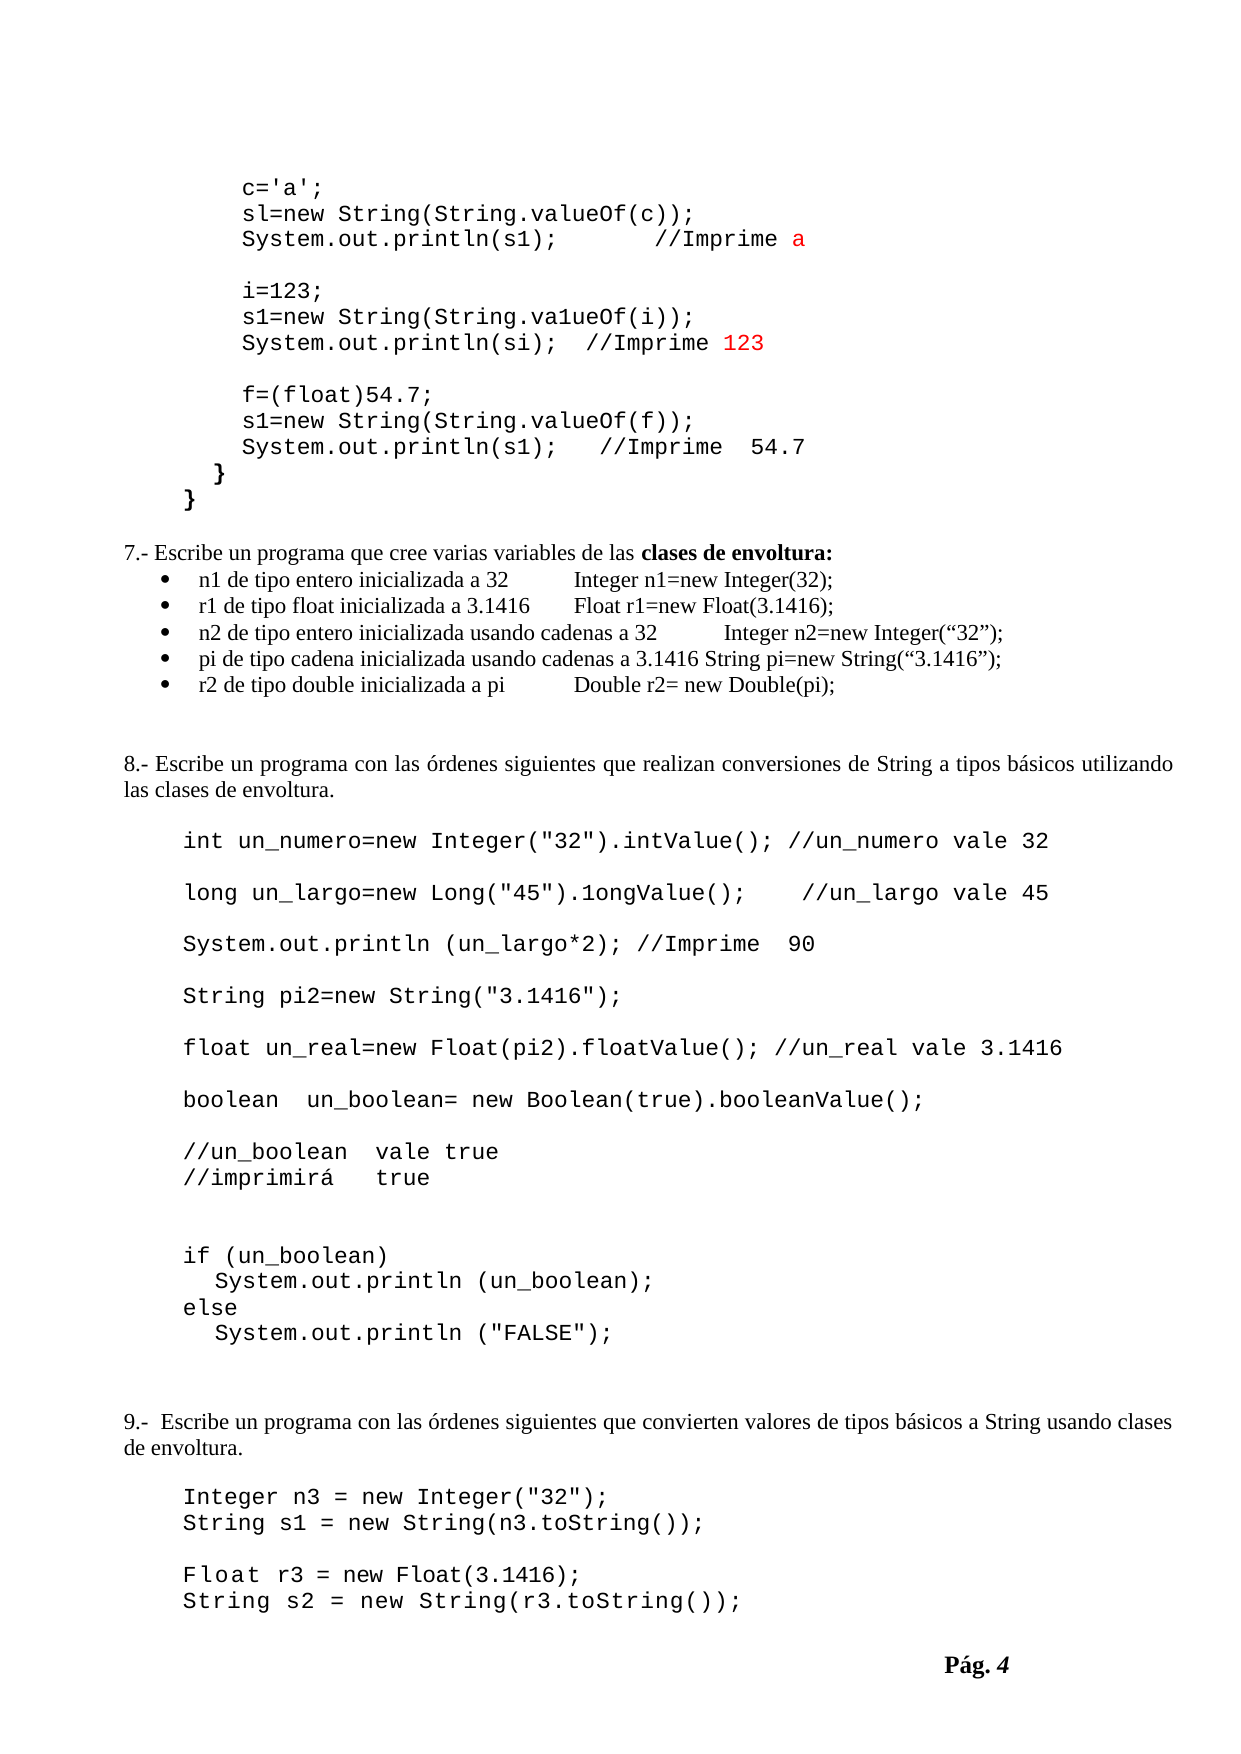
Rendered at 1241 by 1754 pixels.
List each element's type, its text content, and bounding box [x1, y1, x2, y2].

text System.out.println(s1); //Imprime a [242, 228, 1175, 254]
text System.out.println (un_largo*2); //Imprime 90 [183, 933, 1175, 959]
text s1=new String(String.va1ueOf(i)); [242, 306, 1175, 332]
text String s2 = new String(r3.toString()); [183, 1589, 1172, 1615]
text sl=new String(String.valueOf(c)); [242, 202, 1175, 228]
text String pi2=new String("3.1416"); [183, 984, 1175, 1011]
text f=(float)54.7; [242, 383, 1175, 409]
text else [183, 1296, 855, 1322]
text System.out.println(s1); //Imprime 54.7 [242, 435, 1175, 461]
list n1 de tipo entero inicializada a 32 Integer n1=new Integer(32); [161, 566, 1175, 592]
text 9.- Escribe un programa con las órdenes siguientes que convierten valores de tipos básicos a String usando clases de envoltura. [123, 1408, 1175, 1461]
text System.out.println(si); //Imprime 123 [242, 332, 1175, 357]
text String s1 = new String(n3.toString()); [183, 1511, 1175, 1537]
text Float r3 = new Float(3.1416); [183, 1563, 681, 1589]
text Integer n3 = new Integer("32"); [183, 1485, 1175, 1511]
list r2 de tipo double inicializada a pi Double r2= new Double(pi); [161, 671, 1175, 698]
text //un_boolean vale true [183, 1140, 1175, 1166]
text long un_largo=new Long("45").1ongValue(); //un_largo vale 45 [183, 881, 1240, 907]
text float un_real=new Float(pi2).floatValue(); //un_real vale 3.1416 [183, 1036, 1240, 1062]
text s1=new String(String.valueOf(f)); [242, 409, 1175, 435]
text } [212, 461, 1175, 487]
text c='a'; [242, 176, 1175, 202]
text int un_numero=new Integer("32").intValue(); //un_numero vale 32 [183, 829, 1240, 855]
text 7.- Escribe un programa que cree varias variables de las clases de envoltura: [123, 539, 1175, 566]
list pi de tipo cadena inicializada usando cadenas a 3.1416 String pi=new String(“3.1416”); [161, 645, 1175, 671]
text if (un_boolean) [183, 1244, 1174, 1270]
text } [183, 487, 1175, 513]
list n2 de tipo entero inicializada usando cadenas a 32 Integer n2=new Integer(“32”); [161, 618, 1175, 645]
text boolean un_boolean= new Boolean(true).booleanValue(); [183, 1088, 1175, 1114]
text System.out.println ("FALSE"); [198, 1322, 1175, 1348]
text //imprimirá true [183, 1166, 1174, 1192]
text System.out.println (un_boolean); [198, 1270, 1189, 1296]
text i=123; [242, 280, 1175, 306]
text 8.- Escribe un programa con las órdenes siguientes que realizan conversiones de String a tipos básicos utilizando las clases de envoltura. [123, 750, 1175, 803]
list r1 de tipo float inicializada a 3.1416 Float r1=new Float(3.1416); [161, 592, 1175, 618]
